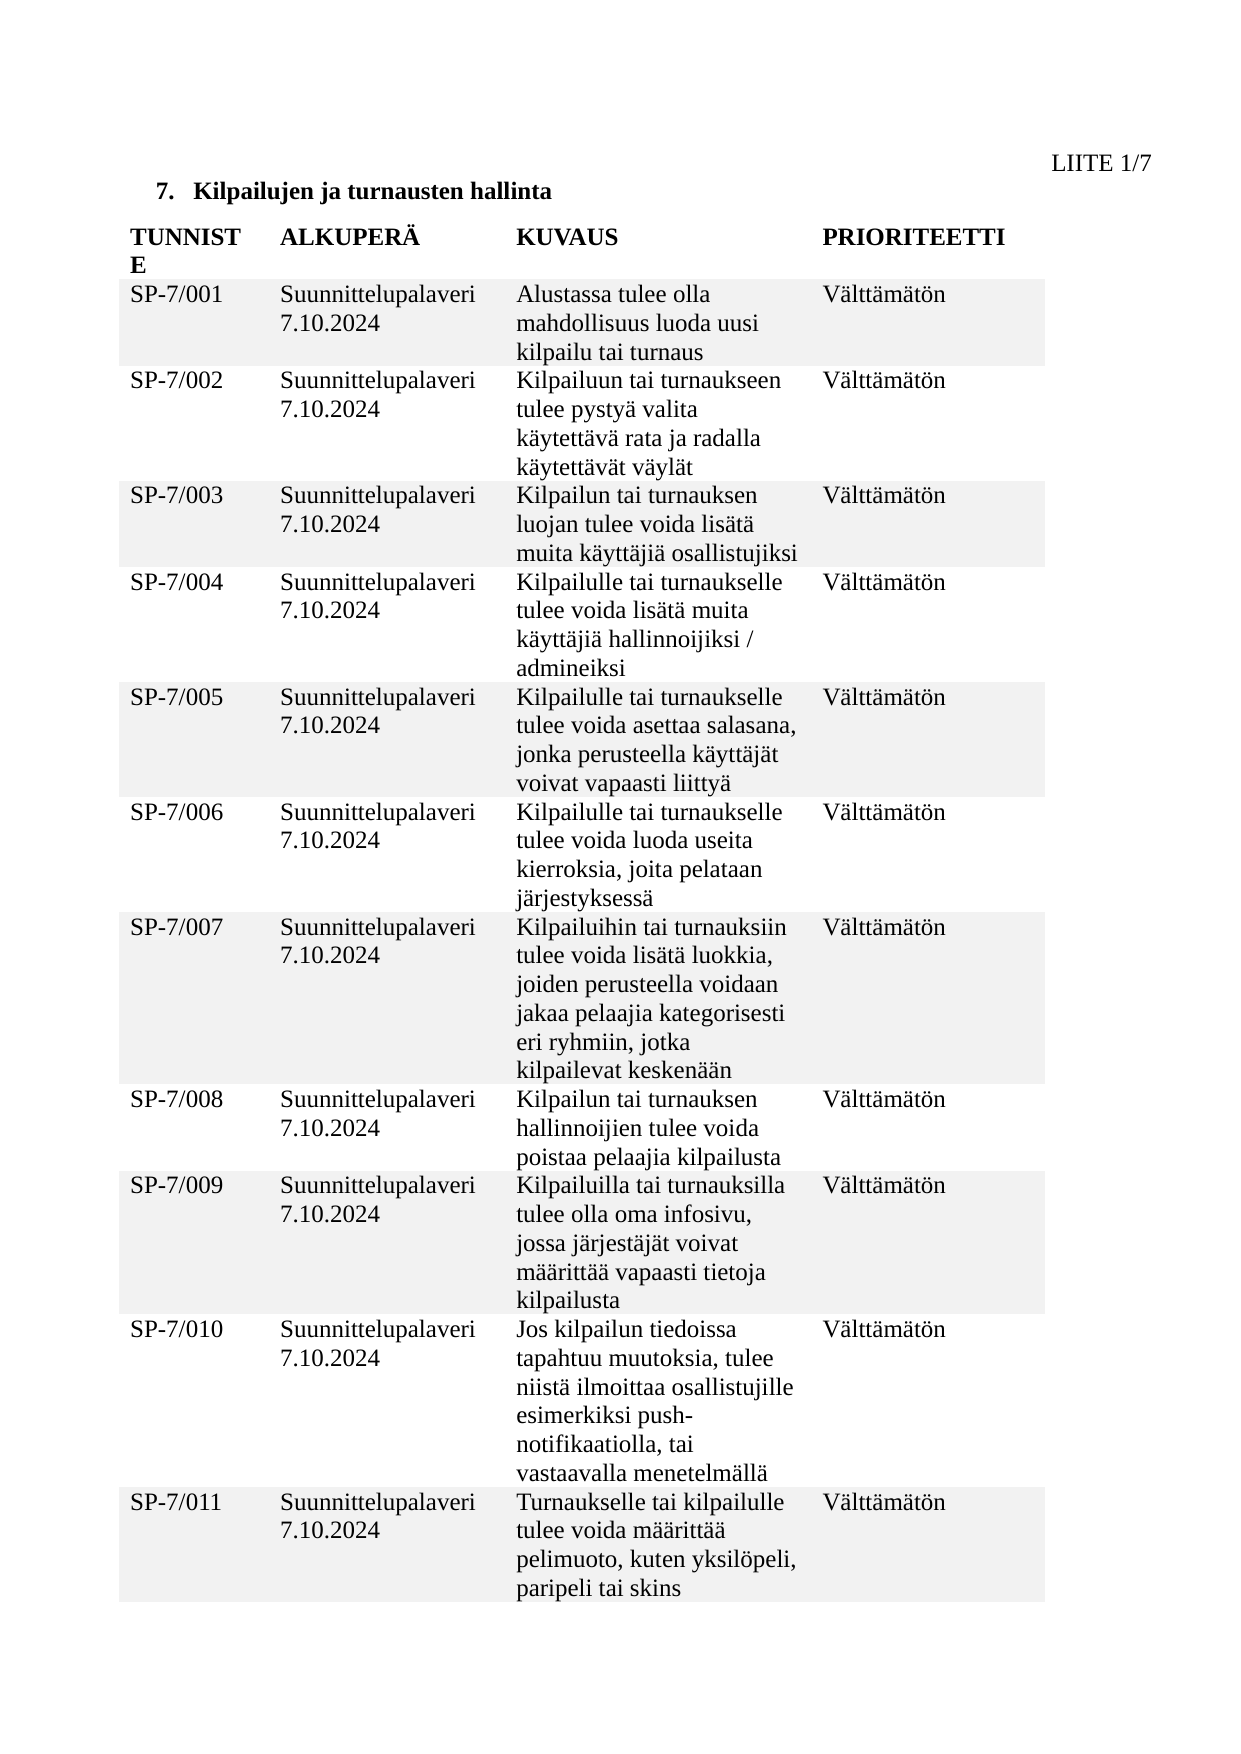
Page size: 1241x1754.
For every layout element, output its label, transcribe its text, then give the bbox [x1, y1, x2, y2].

table_cell Suunnittelupalaveri 7.10.2024 [269, 1314, 505, 1487]
table_cell Välttämätön [811, 567, 1045, 682]
table_header PRIORITEETTI [811, 222, 1045, 279]
table_cell SP-7/004 [119, 567, 269, 682]
table_cell Kilpailuun tai turnaukseen tulee pystyä valita käytettävä rata ja radalla käytettävät väylät [505, 366, 811, 481]
table_cell Välttämätön [811, 1314, 1045, 1487]
table_cell SP-7/001 [119, 279, 269, 366]
table_cell Suunnittelupalaveri 7.10.2024 [269, 481, 505, 567]
table_cell Suunnittelupalaveri 7.10.2024 [269, 1084, 505, 1171]
table_cell SP-7/007 [119, 912, 269, 1084]
table_cell Suunnittelupalaveri 7.10.2024 [269, 567, 505, 682]
table_cell Suunnittelupalaveri 7.10.2024 [269, 1487, 505, 1602]
table_cell SP-7/009 [119, 1171, 269, 1314]
table_cell SP-7/005 [119, 682, 269, 797]
table_header KUVAUS [505, 222, 811, 279]
table_cell SP-7/002 [119, 366, 269, 481]
table_cell Välttämätön [811, 912, 1045, 1084]
table_cell Suunnittelupalaveri 7.10.2024 [269, 912, 505, 1084]
table_cell SP-7/006 [119, 797, 269, 912]
table_cell Suunnittelupalaveri 7.10.2024 [269, 279, 505, 366]
table_cell Jos kilpailun tiedoissa tapahtuu muutoksia, tulee niistä ilmoittaa osallistujille esimerkiksi push-notifikaatiolla, tai vastaavalla menetelmällä [505, 1314, 811, 1487]
table_cell Turnaukselle tai kilpailulle tulee voida määrittää pelimuoto, kuten yksilöpeli, paripeli tai skins [505, 1487, 811, 1602]
text LIITE 1/7 [193, 148, 1152, 176]
table_cell Kilpailulle tai turnaukselle tulee voida lisätä muita käyttäjiä hallinnoijiksi / admineiksi [505, 567, 811, 682]
table_cell SP-7/010 [119, 1314, 269, 1487]
table_cell Kilpailulle tai turnaukselle tulee voida luoda useita kierroksia, joita pelataan järjestyksessä [505, 797, 811, 912]
table_cell Kilpailun tai turnauksen hallinnoijien tulee voida poistaa pelaajia kilpailusta [505, 1084, 811, 1171]
list Kilpailujen ja turnausten hallinta [156, 176, 1152, 205]
table_cell Välttämätön [811, 682, 1045, 797]
table_cell Välttämätön [811, 797, 1045, 912]
table_cell Välttämätön [811, 366, 1045, 481]
table_cell Välttämätön [811, 481, 1045, 567]
table_cell Suunnittelupalaveri 7.10.2024 [269, 1171, 505, 1314]
table_cell Kilpailun tai turnauksen luojan tulee voida lisätä muita käyttäjiä osallistujiksi [505, 481, 811, 567]
table_cell Välttämätön [811, 1171, 1045, 1314]
table_cell SP-7/008 [119, 1084, 269, 1171]
table_header TUNNISTE [119, 222, 269, 279]
table_cell SP-7/011 [119, 1487, 269, 1602]
table_cell Välttämätön [811, 1084, 1045, 1171]
table_cell Suunnittelupalaveri 7.10.2024 [269, 682, 505, 797]
table_cell SP-7/003 [119, 481, 269, 567]
table_cell Suunnittelupalaveri 7.10.2024 [269, 366, 505, 481]
table_header ALKUPERÄ [269, 222, 505, 279]
table_cell Kilpailuilla tai turnauksilla tulee olla oma infosivu, jossa järjestäjät voivat määrittää vapaasti tietoja kilpailusta [505, 1171, 811, 1314]
table_cell Suunnittelupalaveri 7.10.2024 [269, 797, 505, 912]
table_cell Kilpailulle tai turnaukselle tulee voida asettaa salasana, jonka perusteella käyttäjät voivat vapaasti liittyä [505, 682, 811, 797]
table_cell Välttämätön [811, 279, 1045, 366]
table_cell Alustassa tulee olla mahdollisuus luoda uusi kilpailu tai turnaus [505, 279, 811, 366]
table_cell Välttämätön [811, 1487, 1045, 1602]
table_cell Kilpailuihin tai turnauksiin tulee voida lisätä luokkia, joiden perusteella voidaan jakaa pelaajia kategorisesti eri ryhmiin, jotka kilpailevat keskenään [505, 912, 811, 1084]
